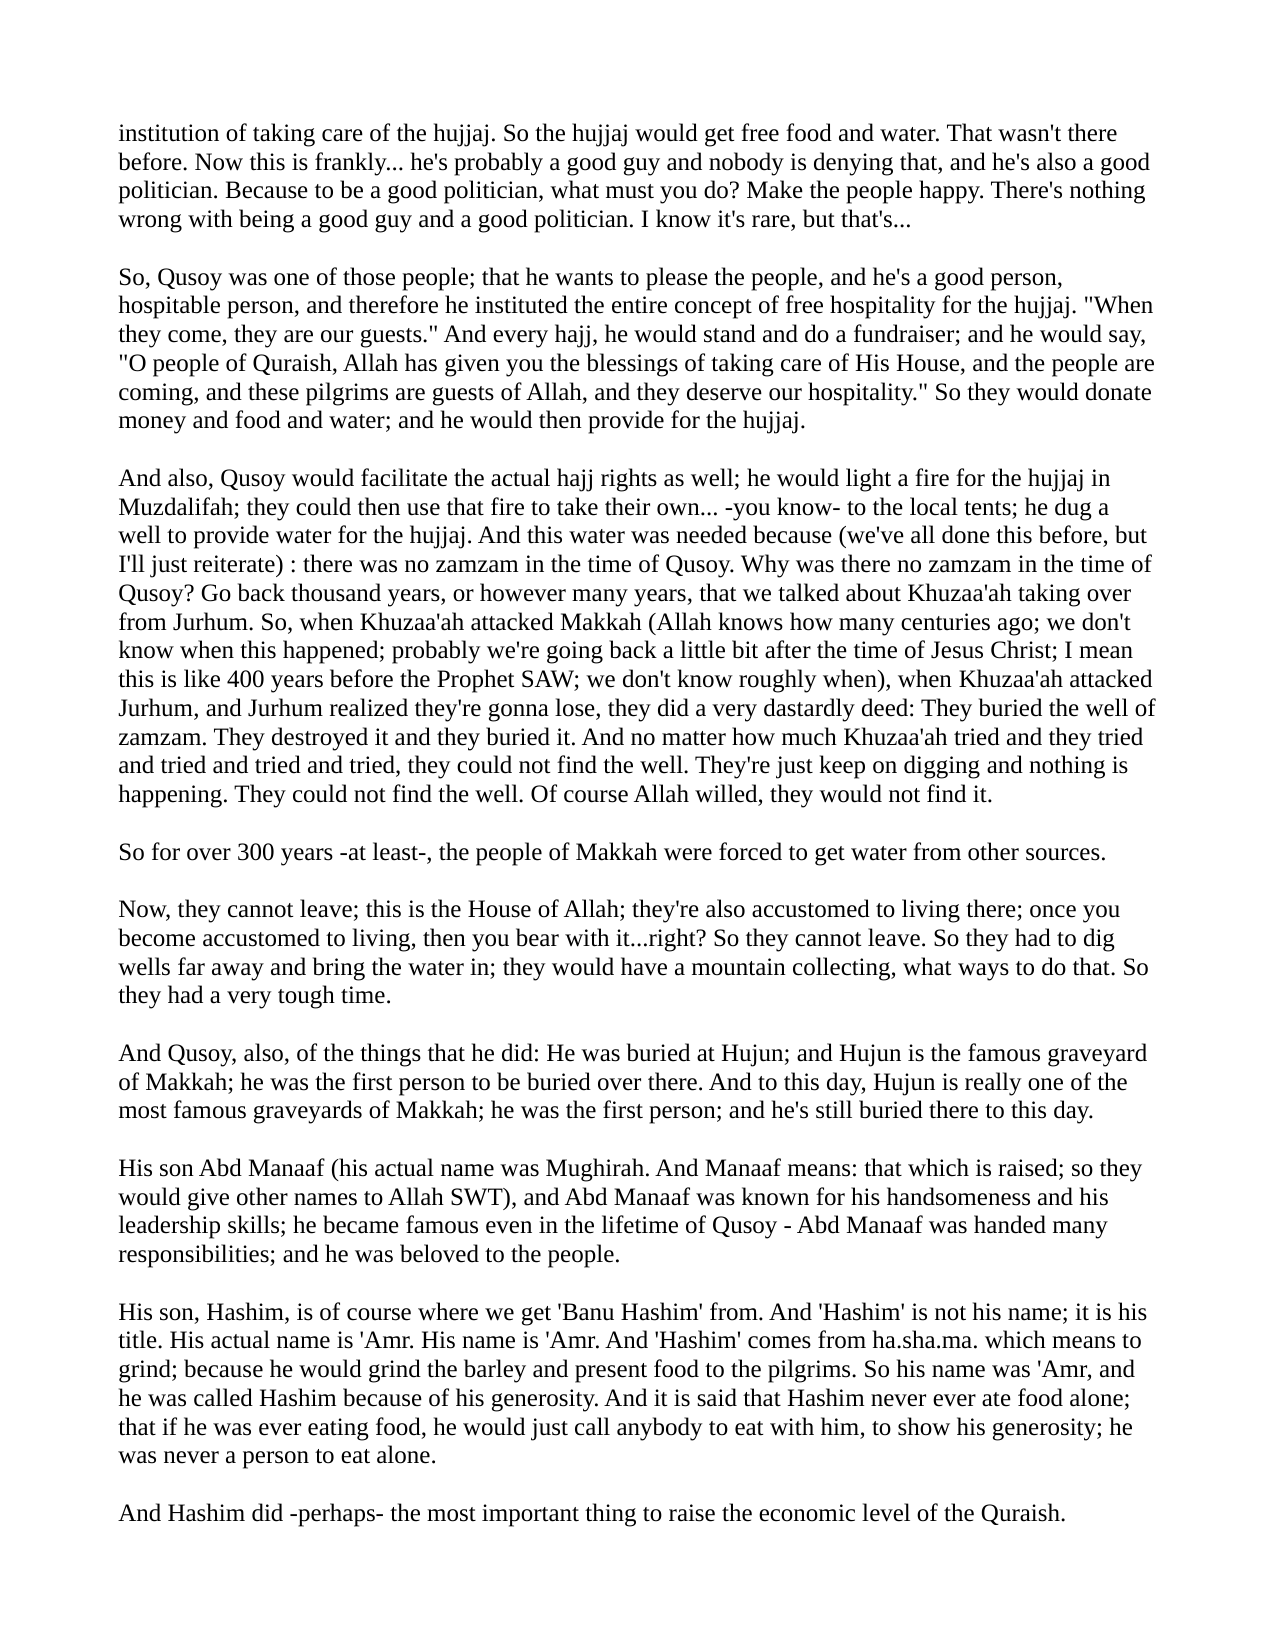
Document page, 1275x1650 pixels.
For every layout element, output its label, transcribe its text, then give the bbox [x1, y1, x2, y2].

text institution of taking care of the hujjaj. So the hujjaj would get free food and water. That wasn't there before. Now this is frankly... he's probably a good guy and nobody is denying that, and he's also a good politician. Because to be a good politician, what must you do? Make the people happy. There's nothing wrong with being a good guy and a good politician. I know it's rare, but that's... So, Qusoy was one of those people; that he wants to please the people, and he's a good person, hospitable person, and therefore he instituted the entire concept of free hospitality for the hujjaj. "When they come, they are our guests." And every hajj, he would stand and do a fundraiser; and he would say, "O people of Quraish, Allah has given you the blessings of taking care of His House, and the people are coming, and these pilgrims are guests of Allah, and they deserve our hospitality." So they would donate money and food and water; and he would then provide for the hujjaj. And also, Qusoy would facilitate the actual hajj rights as well; he would light a fire for the hujjaj in Muzdalifah; they could then use that fire to take their own... -you know- to the local tents; he dug a well to provide water for the hujjaj. And this water was needed because (we've all done this before, but I'll just reiterate) : there was no zamzam in the time of Qusoy. Why was there no zamzam in the time of Qusoy? Go back thousand years, or however many years, that we talked about Khuzaa'ah taking over from Jurhum. So, when Khuzaa'ah attacked Makkah (Allah knows how many centuries ago; we don't know when this happened; probably we're going back a little bit after the time of Jesus Christ; I mean this is like 400 years before the Prophet SAW; we don't know roughly when), when Khuzaa'ah attacked Jurhum, and Jurhum realized they're gonna lose, they did a very dastardly deed: They buried the well of zamzam. They destroyed it and they buried it. And no matter how much Khuzaa'ah tried and they tried and tried and tried and tried, they could not find the well. They're just keep on digging and nothing is happening. They could not find the well. Of course Allah willed, they would not find it. So for over 300 years -at least-, the people of Makkah were forced to get water from other sources. Now, they cannot leave; this is the House of Allah; they're also accustomed to living there; once you become accustomed to living, then you bear with it...right? So they cannot leave. So they had to dig wells far away and bring the water in; they would have a mountain collecting, what ways to do that. So they had a very tough time. And Qusoy, also, of the things that he did: He was buried at Hujun; and Hujun is the famous graveyard of Makkah; he was the first person to be buried over there. And to this day, Hujun is really one of the most famous graveyards of Makkah; he was the first person; and he's still buried there to this day. His son Abd Manaaf (his actual name was Mughirah. And Manaaf means: that which is raised; so they would give other names to Allah SWT), and Abd Manaaf was known for his handsomeness and his leadership skills; he became famous even in the lifetime of Qusoy - Abd Manaaf was handed many responsibilities; and he was beloved to the people. His son, Hashim, is of course where we get 'Banu Hashim' from. And 'Hashim' is not his name; it is his title. His actual name is 'Amr. His name is 'Amr. And 'Hashim' comes from ha.sha.ma. which means to grind; because he would grind the barley and present food to the pilgrims. So his name was 'Amr, and he was called Hashim because of his generosity. And it is said that Hashim never ever ate food alone; that if he was ever eating food, he would just call anybody to eat with him, to show his generosity; he was never a person to eat alone. And Hashim did -perhaps- the most important thing to raise the economic level of the Quraish. [118, 118, 1157, 1527]
